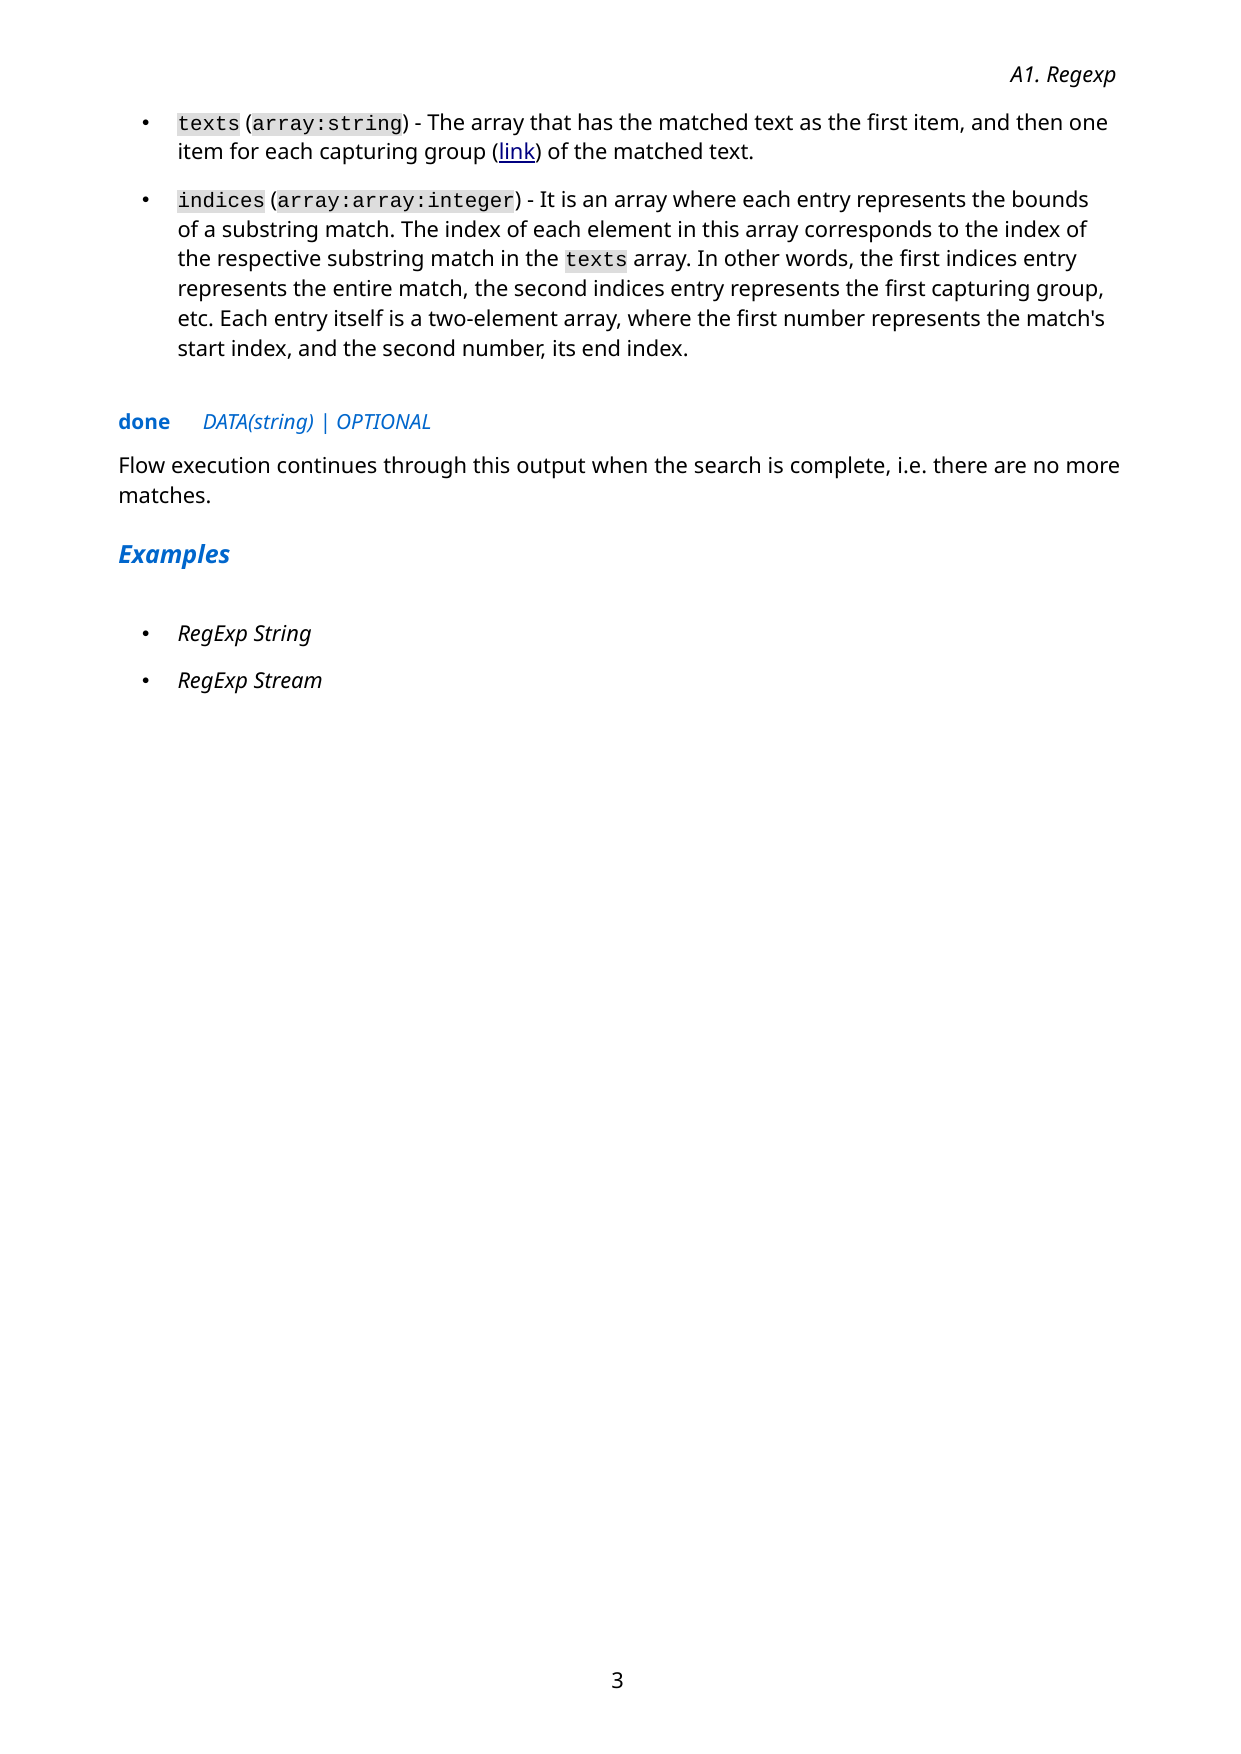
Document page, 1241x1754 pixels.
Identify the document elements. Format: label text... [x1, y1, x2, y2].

subtitle done DATA(string) | OPTIONAL [118, 407, 1122, 435]
list texts (array:string) - The array that has the matched text as the first item, and then one item for each capturing group (link) of the matched text. [142, 107, 1110, 166]
subtitle Examples [118, 536, 1122, 570]
text Flow execution continues through this output when the search is complete, i.e. there are no more matches. [118, 450, 1122, 510]
list RegExp Stream [142, 665, 1110, 695]
list RegExp String [142, 618, 1110, 648]
list indices (array:array:integer) - It is an array where each entry represents the bounds of a substring match. The index of each element in this array corresponds to the index of the respective substring match in the texts array. In other words, the first indices entry represents the entire match, the second indices entry represents the first capturing group, etc. Each entry itself is a two-element array, where the first number represents the match's start index, and the second number, its end index. [142, 184, 1110, 363]
